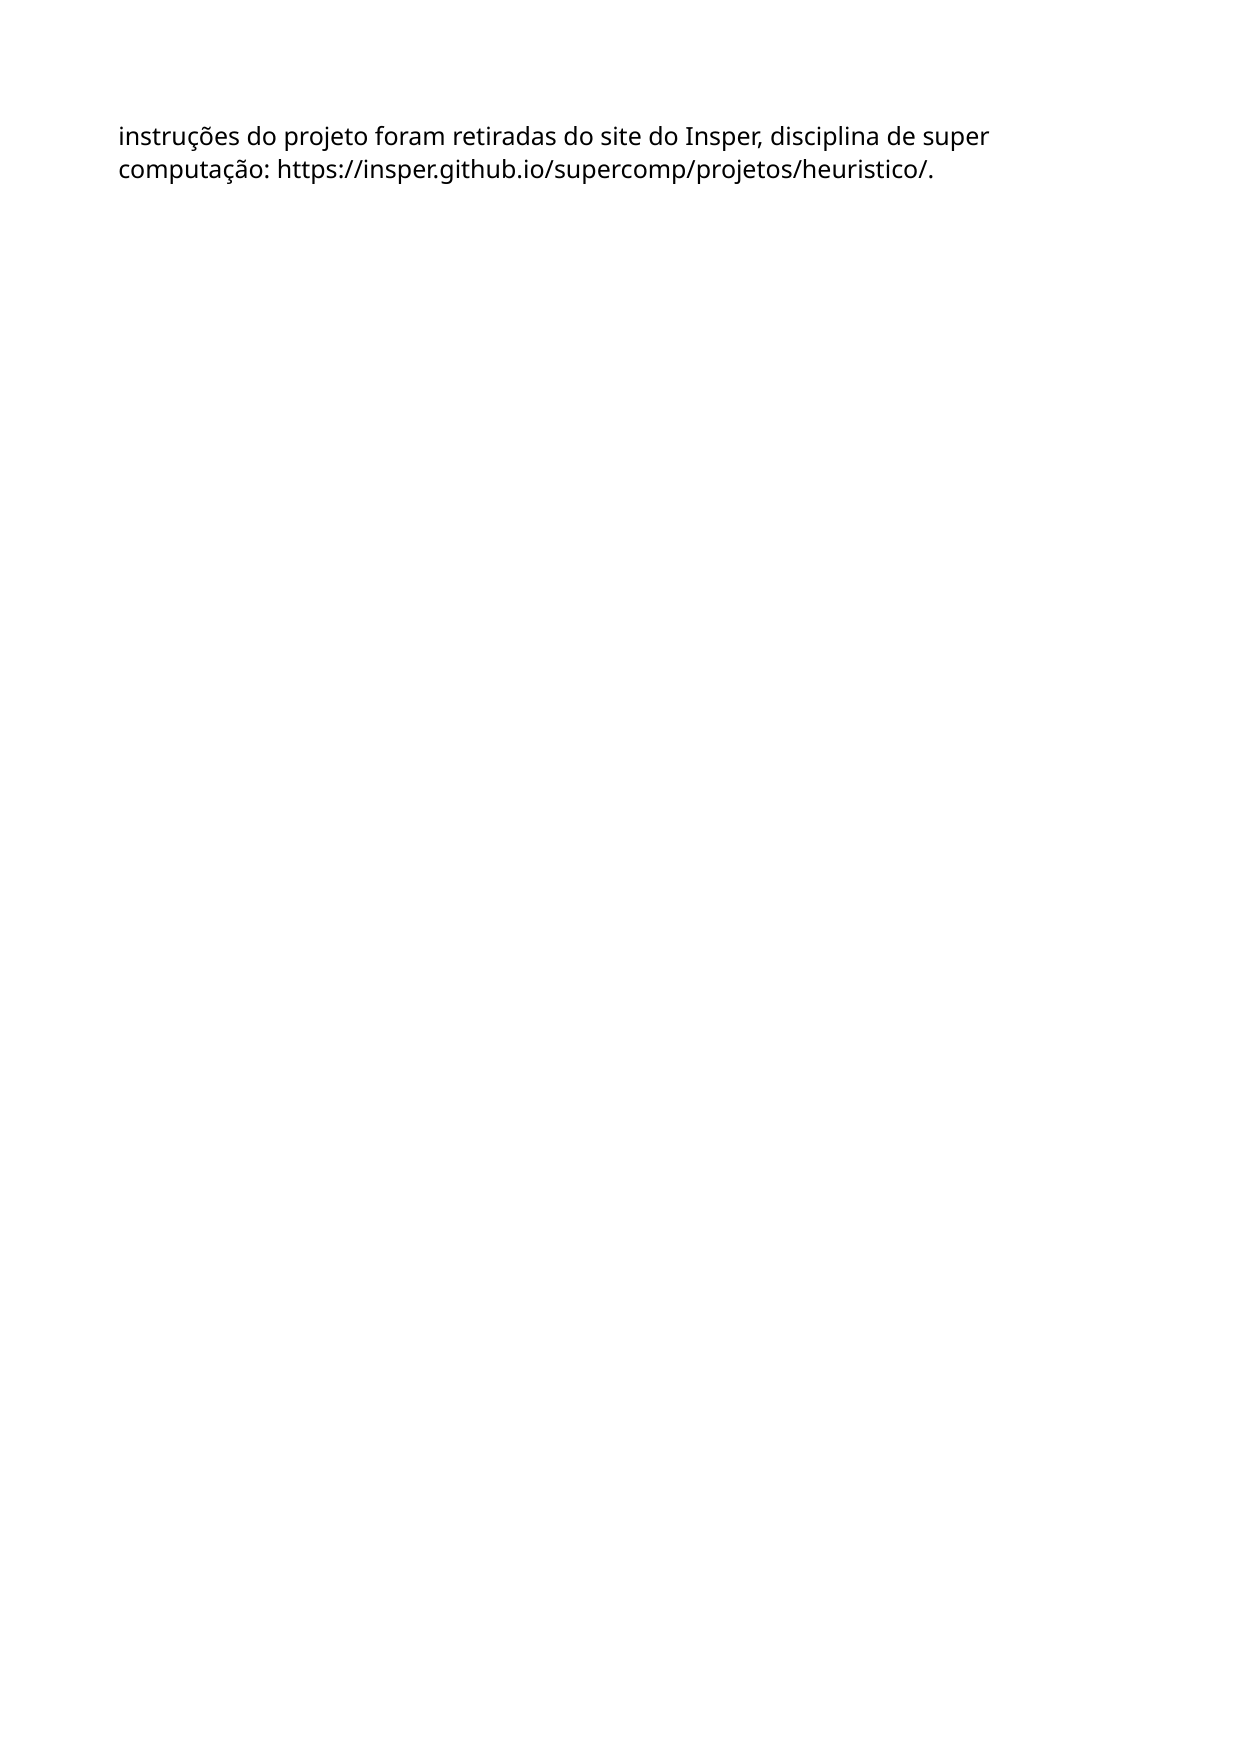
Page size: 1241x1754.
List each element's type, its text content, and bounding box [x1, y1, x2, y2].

text instruções do projeto foram retiradas do site do Insper, disciplina de super computação: https://insper.github.io/supercomp/projetos/heuristico/. [118, 118, 1122, 186]
